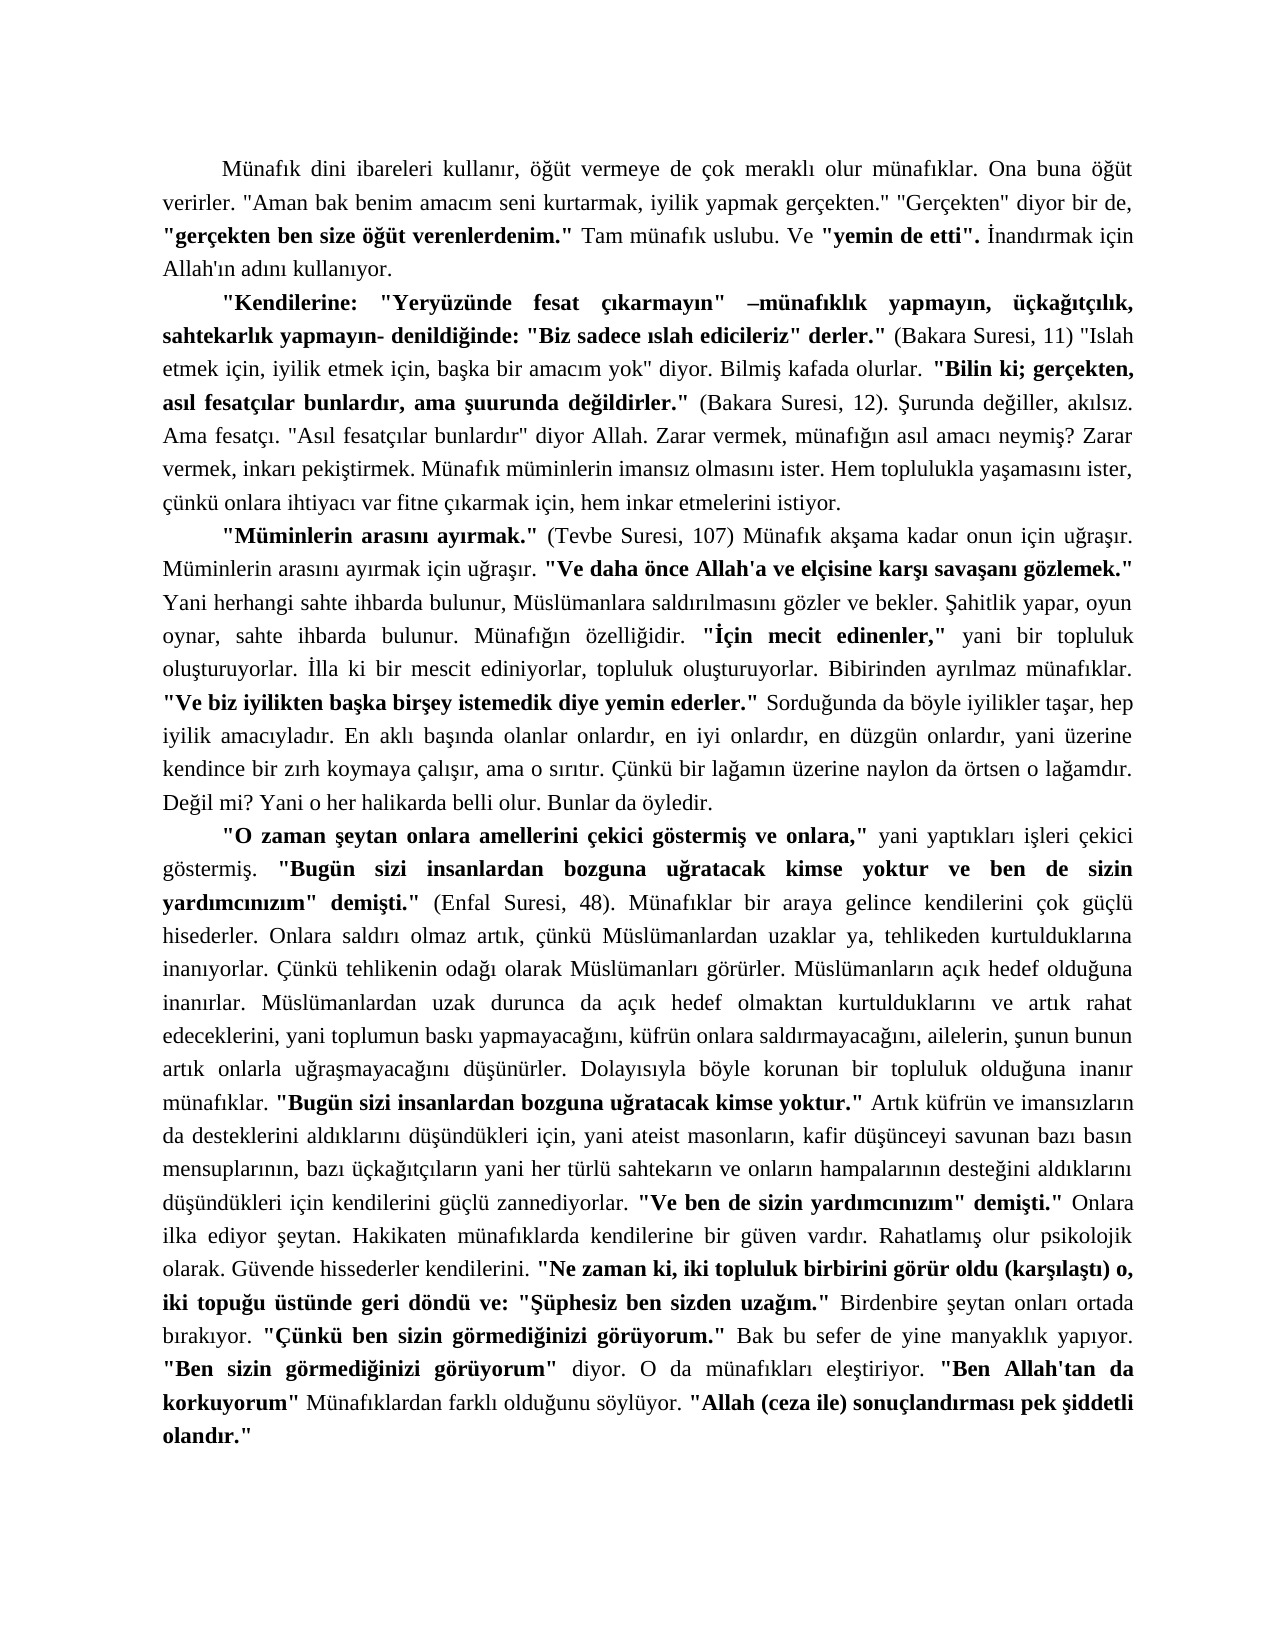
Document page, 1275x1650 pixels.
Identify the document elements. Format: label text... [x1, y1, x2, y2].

text "Kendilerine: "Yeryüzünde fesat çıkarmayın" –münafıklık yapmayın, üçkağıtçılık, sahtekarlık yapmayın- denildiğinde: "Biz sadece ıslah edicileriz" derler." (Bakara Suresi, 11) "Islah etmek için, iyilik etmek için, başka bir amacım yok" diyor. Bilmiş kafada olurlar. "Bilin ki; gerçekten, asıl fesatçılar bunlardır, ama şuurunda değildirler." (Bakara Suresi, 12). Şurunda değiller, akılsız. Ama fesatçı. "Asıl fesatçılar bunlardır" diyor Allah. Zarar vermek, münafığın asıl amacı neymiş? Zarar vermek, inkarı pekiştirmek. Münafık müminlerin imansız olmasını ister. Hem toplulukla yaşamasını ister, çünkü onlara ihtiyacı var fitne çıkarmak için, hem inkar etmelerini istiyor. [162, 283, 1134, 517]
text "O zaman şeytan onlara amellerini çekici göstermiş ve onlara," yani yaptıkları işleri çekici göstermiş. "Bugün sizi insanlardan bozguna uğratacak kimse yoktur ve ben de sizin yardımcınızım" demişti." (Enfal Suresi, 48). Münafıklar bir araya gelince kendilerini çok güçlü hisederler. Onlara saldırı olmaz artık, çünkü Müslümanlardan uzaklar ya, tehlikeden kurtulduklarına inanıyorlar. Çünkü tehlikenin odağı olarak Müslümanları görürler. Müslümanların açık hedef olduğuna inanırlar. Müslümanlardan uzak durunca da açık hedef olmaktan kurtulduklarını ve artık rahat edeceklerini, yani toplumun baskı yapmayacağını, küfrün onlara saldırmayacağını, ailelerin, şunun bunun artık onlarla uğraşmayacağını düşünürler. Dolayısıyla böyle korunan bir topluluk olduğuna inanır münafıklar. "Bugün sizi insanlardan bozguna uğratacak kimse yoktur." Artık küfrün ve imansızların da desteklerini aldıklarını düşündükleri için, yani ateist masonların, kafir düşünceyi savunan bazı basın mensuplarının, bazı üçkağıtçıların yani her türlü sahtekarın ve onların hampalarının desteğini aldıklarını düşündükleri için kendilerini güçlü zannediyorlar. "Ve ben de sizin yardımcınızım" demişti." Onlara ilka ediyor şeytan. Hakikaten münafıklarda kendilerine bir güven vardır. Rahatlamış olur psikolojik olarak. Güvende hissederler kendilerini. "Ne zaman ki, iki topluluk birbirini görür oldu (karşılaştı) o, iki topuğu üstünde geri döndü ve: "Şüphesiz ben sizden uzağım." Birdenbire şeytan onları ortada bırakıyor. "Çünkü ben sizin görmediğinizi görüyorum." Bak bu sefer de yine manyaklık yapıyor. "Ben sizin görmediğinizi görüyorum" diyor. O da münafıkları eleştiriyor. "Ben Allah'tan da korkuyorum" Münafıklardan farklı olduğunu söylüyor. "Allah (ceza ile) sonuçlandırması pek şiddetli olandır." [162, 817, 1134, 1450]
text "Müminlerin arasını ayırmak." (Tevbe Suresi, 107) Münafık akşama kadar onun için uğraşır. Müminlerin arasını ayırmak için uğraşır. "Ve daha önce Allah'a ve elçisine karşı savaşanı gözlemek." Yani herhangi sahte ihbarda bulunur, Müslümanlara saldırılmasını gözler ve bekler. Şahitlik yapar, oyun oynar, sahte ihbarda bulunur. Münafığın özelliğidir. "İçin mecit edinenler," yani bir topluluk oluşturuyorlar. İlla ki bir mescit ediniyorlar, topluluk oluşturuyorlar. Bibirinden ayrılmaz münafıklar. "Ve biz iyilikten başka birşey istemedik diye yemin ederler." Sorduğunda da böyle iyilikler taşar, hep iyilik amacıyladır. En aklı başında olanlar onlardır, en iyi onlardır, en düzgün onlardır, yani üzerine kendince bir zırh koymaya çalışır, ama o sırıtır. Çünkü bir lağamın üzerine naylon da örtsen o lağamdır. Değil mi? Yani o her halikarda belli olur. Bunlar da öyledir. [162, 517, 1134, 817]
text Münafık dini ibareleri kullanır, öğüt vermeye de çok meraklı olur münafıklar. Ona buna öğüt verirler. "Aman bak benim amacım seni kurtarmak, iyilik yapmak gerçekten." "Gerçekten" diyor bir de, "gerçekten ben size öğüt verenlerdenim." Tam münafık uslubu. Ve "yemin de etti". İnandırmak için Allah'ın adını kullanıyor. [162, 150, 1134, 283]
